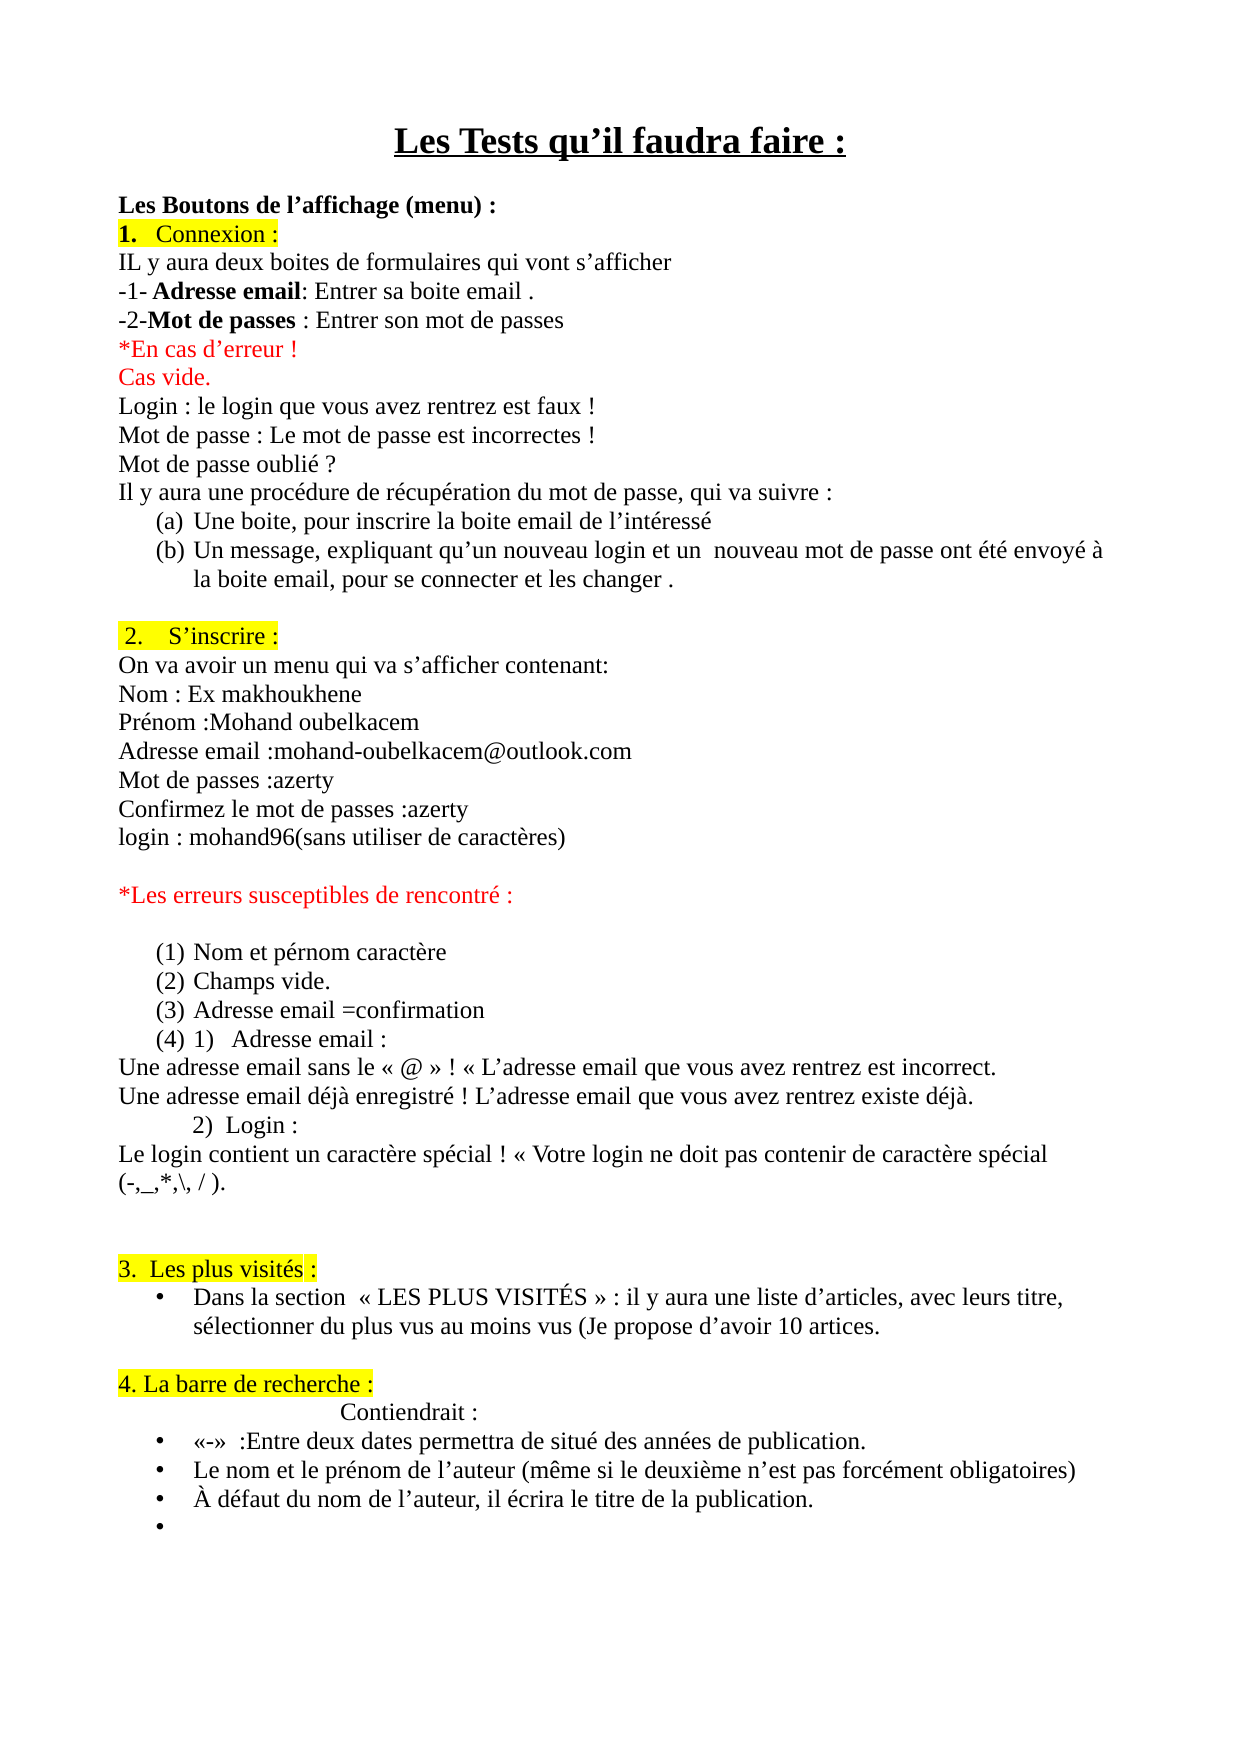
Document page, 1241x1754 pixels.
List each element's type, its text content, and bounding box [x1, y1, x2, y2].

text Confirmez le mot de passes :azerty [118, 794, 1122, 822]
text Contiendrait : [118, 1397, 1122, 1426]
list Adresse email =confirmation [156, 995, 1122, 1024]
list Le nom et le prénom de l’auteur (même si le deuxième n’est pas forcément obligatoires) [156, 1455, 1122, 1484]
text *Les erreurs susceptibles de rencontré : [118, 880, 1122, 909]
text Adresse email :mohand-oubelkacem@outlook.com [118, 736, 1122, 765]
list Une boite, pour inscrire la boite email de l’intéressé [156, 506, 1122, 535]
text *En cas d’erreur ! [118, 334, 1122, 362]
text Nom : Ex makhoukhene [118, 679, 1122, 707]
text Il y aura une procédure de récupération du mot de passe, qui va suivre : [118, 477, 1122, 506]
list Dans la section « LES PLUS VISITÉS » : il y aura une liste d’articles, avec leurs titre, sélectionner du plus vus au moins vus (Je propose d’avoir 10 artices. [156, 1282, 1122, 1340]
list «-» :Entre deux dates permettra de situé des années de publication. [156, 1426, 1122, 1455]
text Une adresse email déjà enregistré ! L’adresse email que vous avez rentrez existe déjà. [118, 1081, 1122, 1110]
text Prénom :Mohand oubelkacem [118, 707, 1122, 736]
list Nom et pérnom caractère [156, 937, 1122, 966]
text 1. Connexion : [118, 219, 1122, 247]
text -1- Adresse email: Entrer sa boite email . [118, 276, 1122, 305]
text login : mohand96(sans utiliser de caractères) [118, 822, 1122, 851]
text Les Tests qu’il faudra faire : [118, 118, 1122, 161]
text Une adresse email sans le « @ » ! « L’adresse email que vous avez rentrez est incorrect. [118, 1052, 1122, 1081]
text Mot de passe : Le mot de passe est incorrectes ! [118, 420, 1122, 449]
list Champs vide. [156, 966, 1122, 995]
text IL y aura deux boites de formulaires qui vont s’afficher [118, 247, 1122, 276]
text Mot de passes :azerty [118, 765, 1122, 794]
text Le login contient un caractère spécial ! « Votre login ne doit pas contenir de caractère spécial (-,_,*,\, / ). [118, 1139, 1122, 1196]
text 4. La barre de recherche : [118, 1369, 1122, 1397]
text Cas vide. [118, 362, 1122, 391]
text 3. Les plus visités : [118, 1254, 1122, 1282]
text 2. S’inscrire : [118, 621, 1122, 650]
text Les Boutons de l’affichage (menu) : [118, 190, 1122, 219]
text 2) Login : [118, 1110, 1122, 1139]
text Mot de passe oublié ? [118, 449, 1122, 477]
text Login : le login que vous avez rentrez est faux ! [118, 391, 1122, 420]
text On va avoir un menu qui va s’afficher contenant: [118, 650, 1122, 679]
text -2-Mot de passes : Entrer son mot de passes [118, 305, 1122, 334]
list 1) Adresse email : [156, 1024, 1122, 1052]
list Un message, expliquant qu’un nouveau login et un nouveau mot de passe ont été envoyé à la boite email, pour se connecter et les changer . [156, 535, 1122, 592]
list À défaut du nom de l’auteur, il écrira le titre de la publication. [156, 1484, 1122, 1512]
